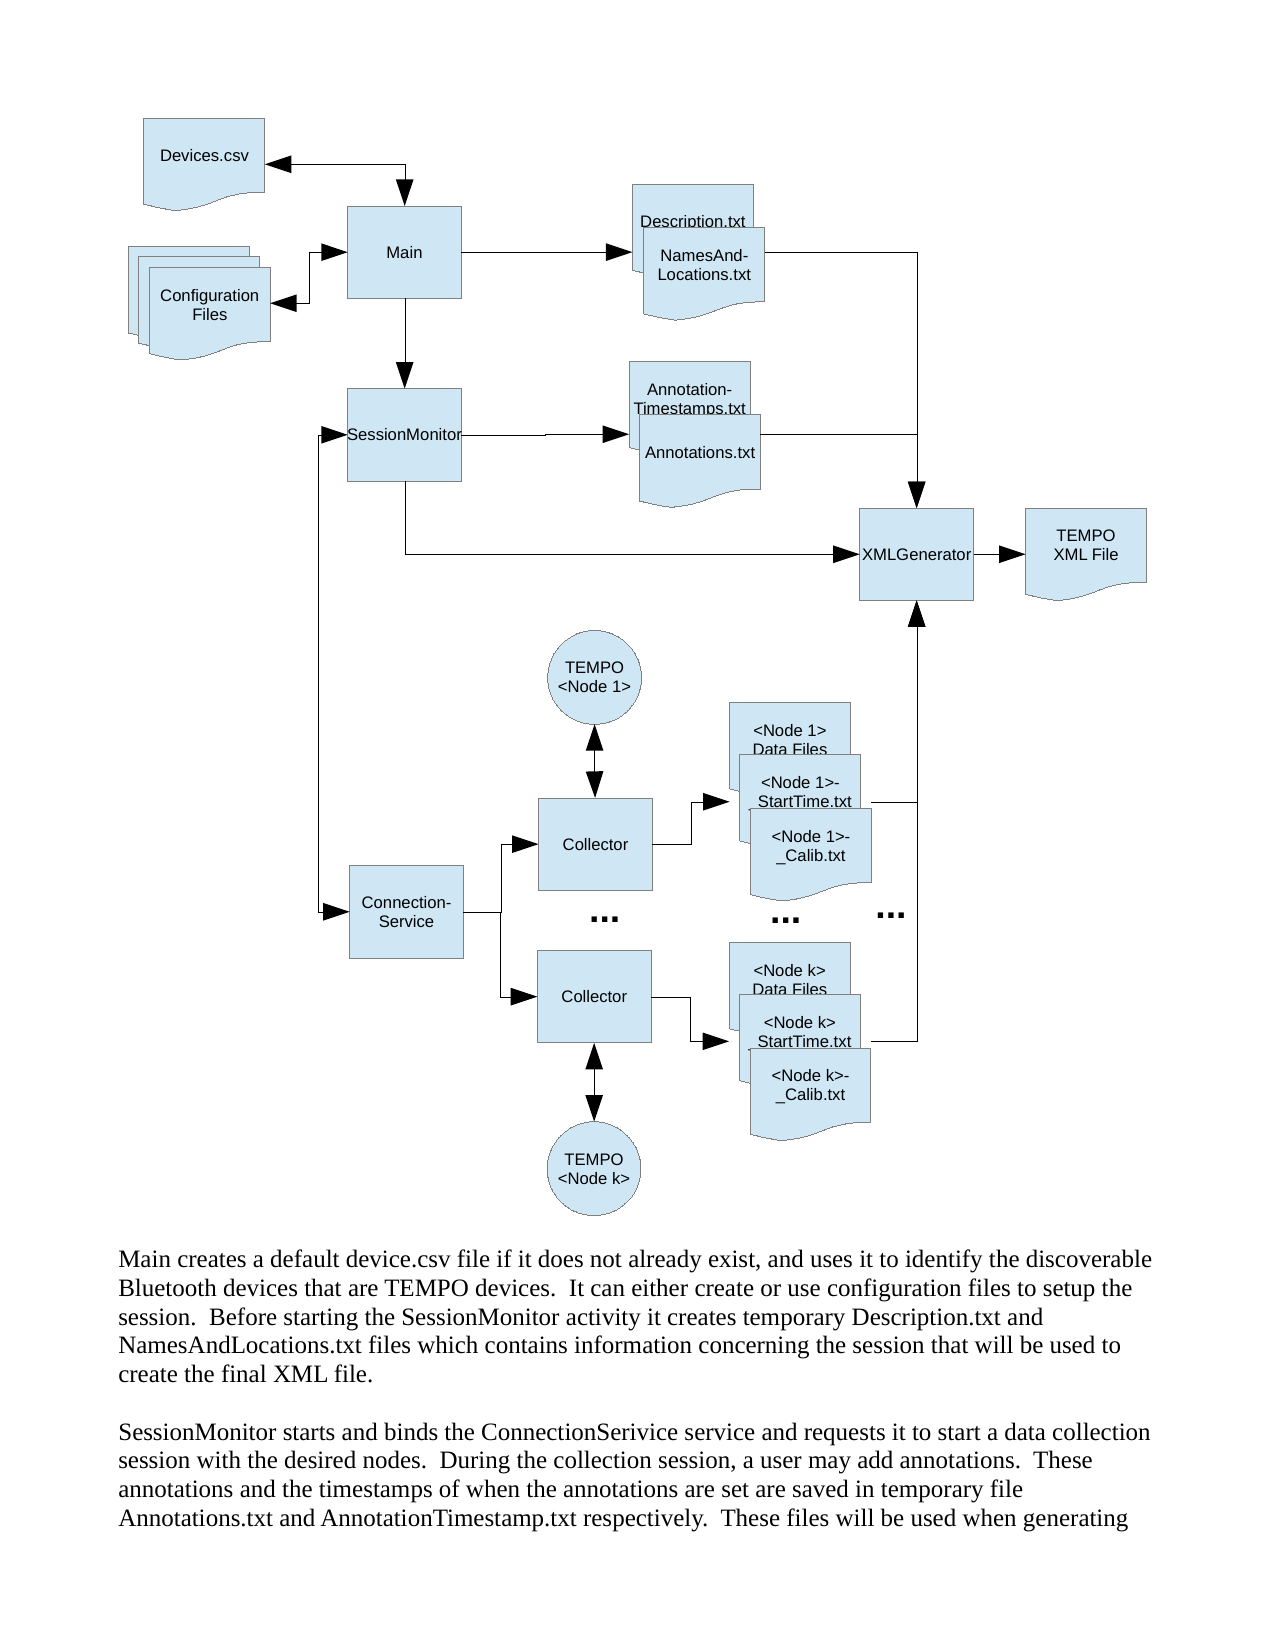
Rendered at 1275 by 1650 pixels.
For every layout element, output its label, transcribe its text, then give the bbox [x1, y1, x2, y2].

text SessionMonitor starts and binds the ConnectionSerivice service and requests it to start a data collection session with the desired nodes. During the collection session, a user may add annotations. These annotations and the timestamps of when the annotations are set are saved in temporary file Annotations.txt and AnnotationTimestamp.txt respectively. These files will be used when generating [118, 1417, 1157, 1532]
text Main creates a default device.csv file if it does not already exist, and uses it to identify the discoverable Bluetooth devices that are TEMPO devices. It can either create or use configuration files to setup the session. Before starting the SessionMonitor activity it creates temporary Description.txt and NamesAndLocations.txt files which contains information concerning the session that will be used to create the final XML file. [118, 1244, 1157, 1388]
